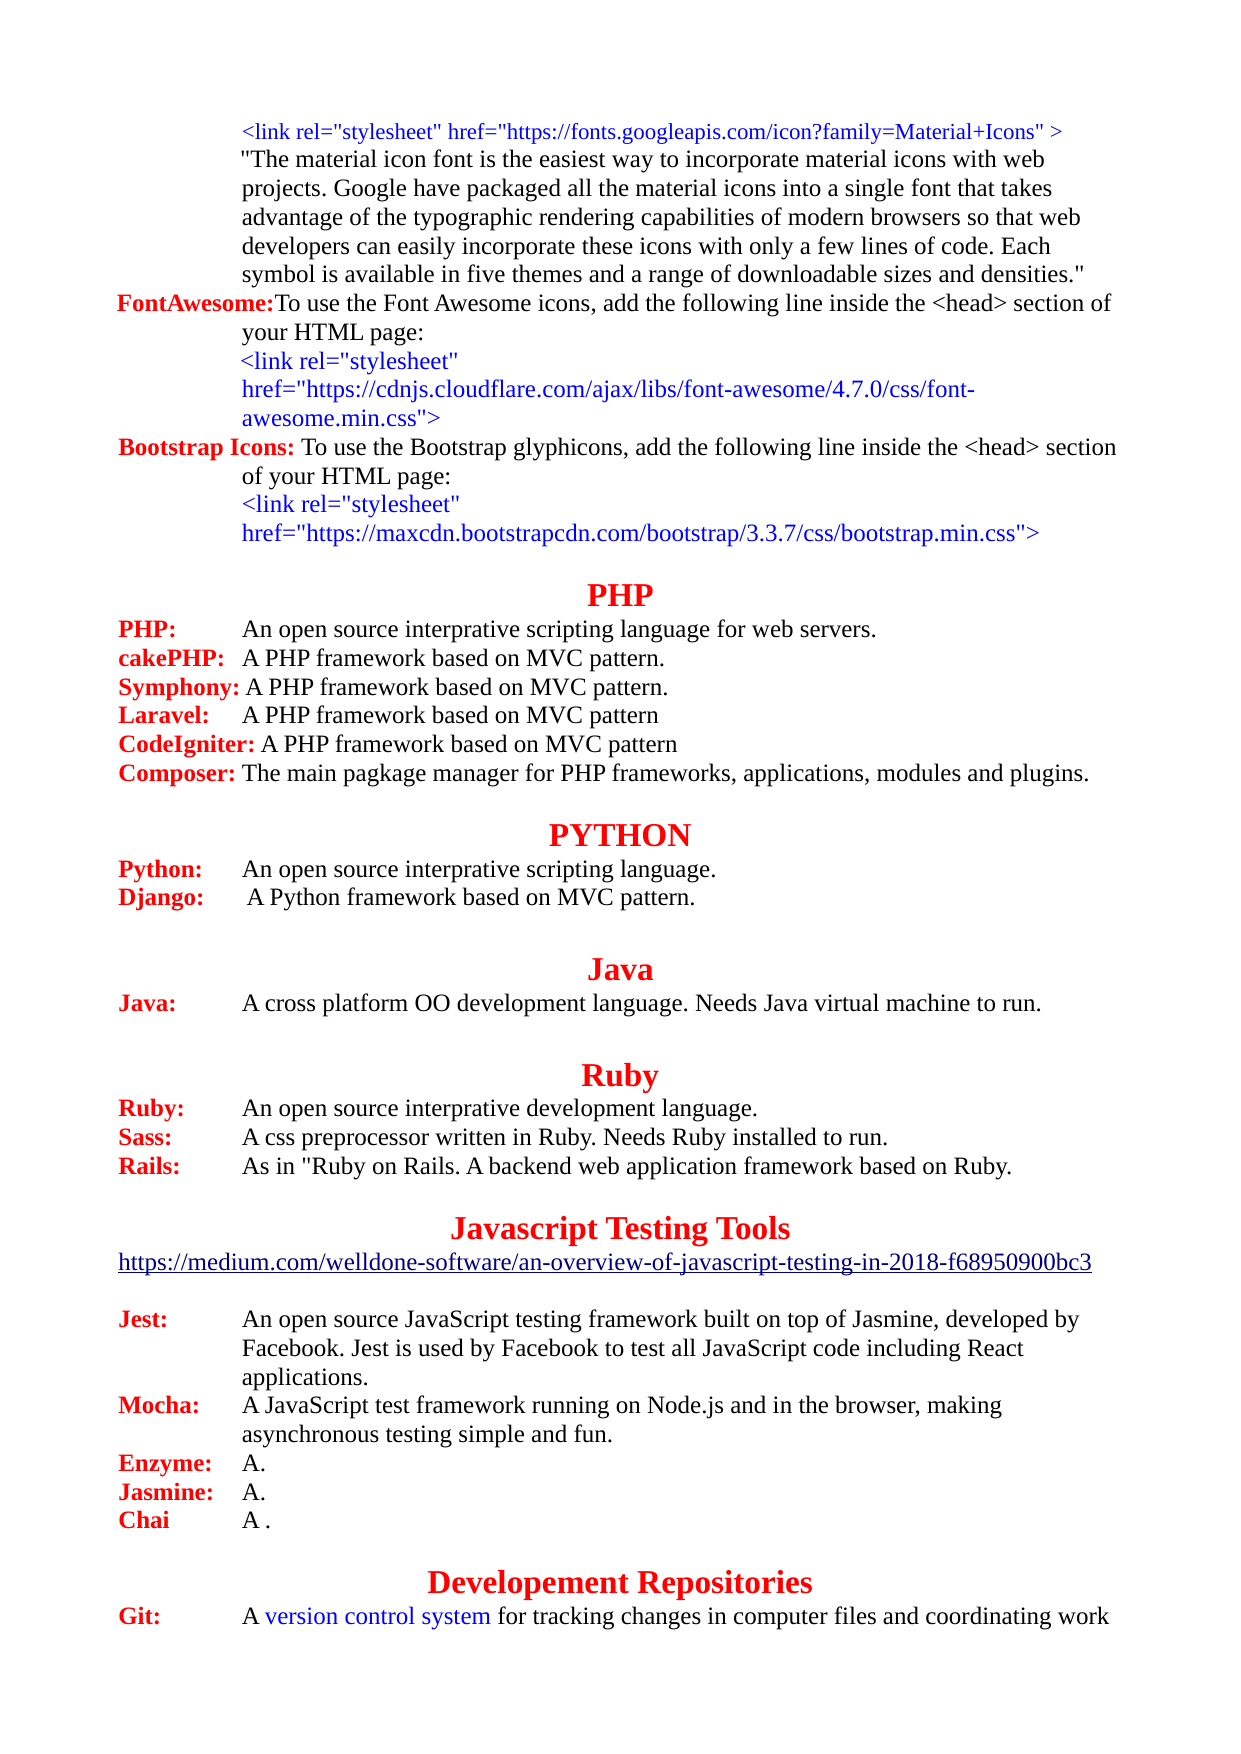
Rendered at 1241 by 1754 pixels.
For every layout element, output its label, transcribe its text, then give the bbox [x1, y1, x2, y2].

text PHP [118, 576, 1122, 614]
text Javascript Testing Tools [118, 1208, 1122, 1247]
text Chai A . [118, 1505, 1122, 1534]
text Enzyme: A. [118, 1448, 1122, 1477]
text FontAwesome:To use the Font Awesome icons, add the following line inside the <head> section of your HTML page: [117, 288, 1122, 346]
text Java [118, 949, 1122, 988]
text cakePHP: A PHP framework based on MVC pattern. [118, 643, 1122, 672]
text Java: A cross platform OO development language. Needs Java virtual machine to run. [118, 988, 1122, 1017]
text Symphony: A PHP framework based on MVC pattern. [118, 672, 1122, 700]
text Composer: The main pagkage manager for PHP frameworks, applications, modules and plugins. [118, 758, 1122, 787]
text Developement Repositories [118, 1563, 1122, 1601]
text Django: A Python framework based on MVC pattern. [118, 882, 1122, 911]
text Python: An open source interprative scripting language. [118, 854, 1122, 882]
text "The material icon font is the easiest way to incorporate material icons with web projects. Google have packaged all the material icons into a single font that takes advantage of the typographic rendering capabilities of modern browsers so that web developers can easily incorporate these icons with only a few lines of code. Each symbol is available in five themes and a range of downloadable sizes and densities." [240, 144, 1122, 288]
text Mocha: A JavaScript test framework running on Node.js and in the browser, making asynchronous testing simple and fun. [118, 1390, 1122, 1448]
text Laravel: A PHP framework based on MVC pattern [118, 700, 1122, 729]
text Rails: As in "Ruby on Rails. A backend web application framework based on Ruby. [118, 1151, 1122, 1179]
text Ruby: An open source interprative development language. [118, 1093, 1122, 1122]
text https://medium.com/welldone-software/an-overview-of-javascript-testing-in-2018-f68950900bc3 [118, 1247, 1122, 1275]
text <link rel="stylesheet" href="https://fonts.googleapis.com/icon?family=Material+Icons" > [242, 118, 1122, 144]
text Jest: An open source JavaScript testing framework built on top of Jasmine, developed by Facebook. Jest is used by Facebook to test all JavaScript code including React applications. [118, 1304, 1122, 1390]
text Sass: A css preprocessor written in Ruby. Needs Ruby installed to run. [118, 1122, 1122, 1151]
text Ruby [118, 1055, 1122, 1093]
text <link rel="stylesheet" href="https://maxcdn.bootstrapcdn.com/bootstrap/3.3.7/css/bootstrap.min.css"> [118, 489, 1122, 547]
text PHP: An open source interprative scripting language for web servers. [118, 614, 1122, 643]
text <link rel="stylesheet" href="https://cdnjs.cloudflare.com/ajax/libs/font-awesome/4.7.0/css/font-awesome.min.css"> [240, 346, 1122, 432]
text Bootstrap Icons: To use the Bootstrap glyphicons, add the following line inside the <head> section of your HTML page: [118, 432, 1122, 489]
text PYTHON [118, 815, 1122, 854]
text Jasmine: A. [118, 1477, 1122, 1505]
text Git: A version control system for tracking changes in computer files and coordinating work [118, 1601, 1122, 1630]
text CodeIgniter: A PHP framework based on MVC pattern [118, 729, 1122, 758]
